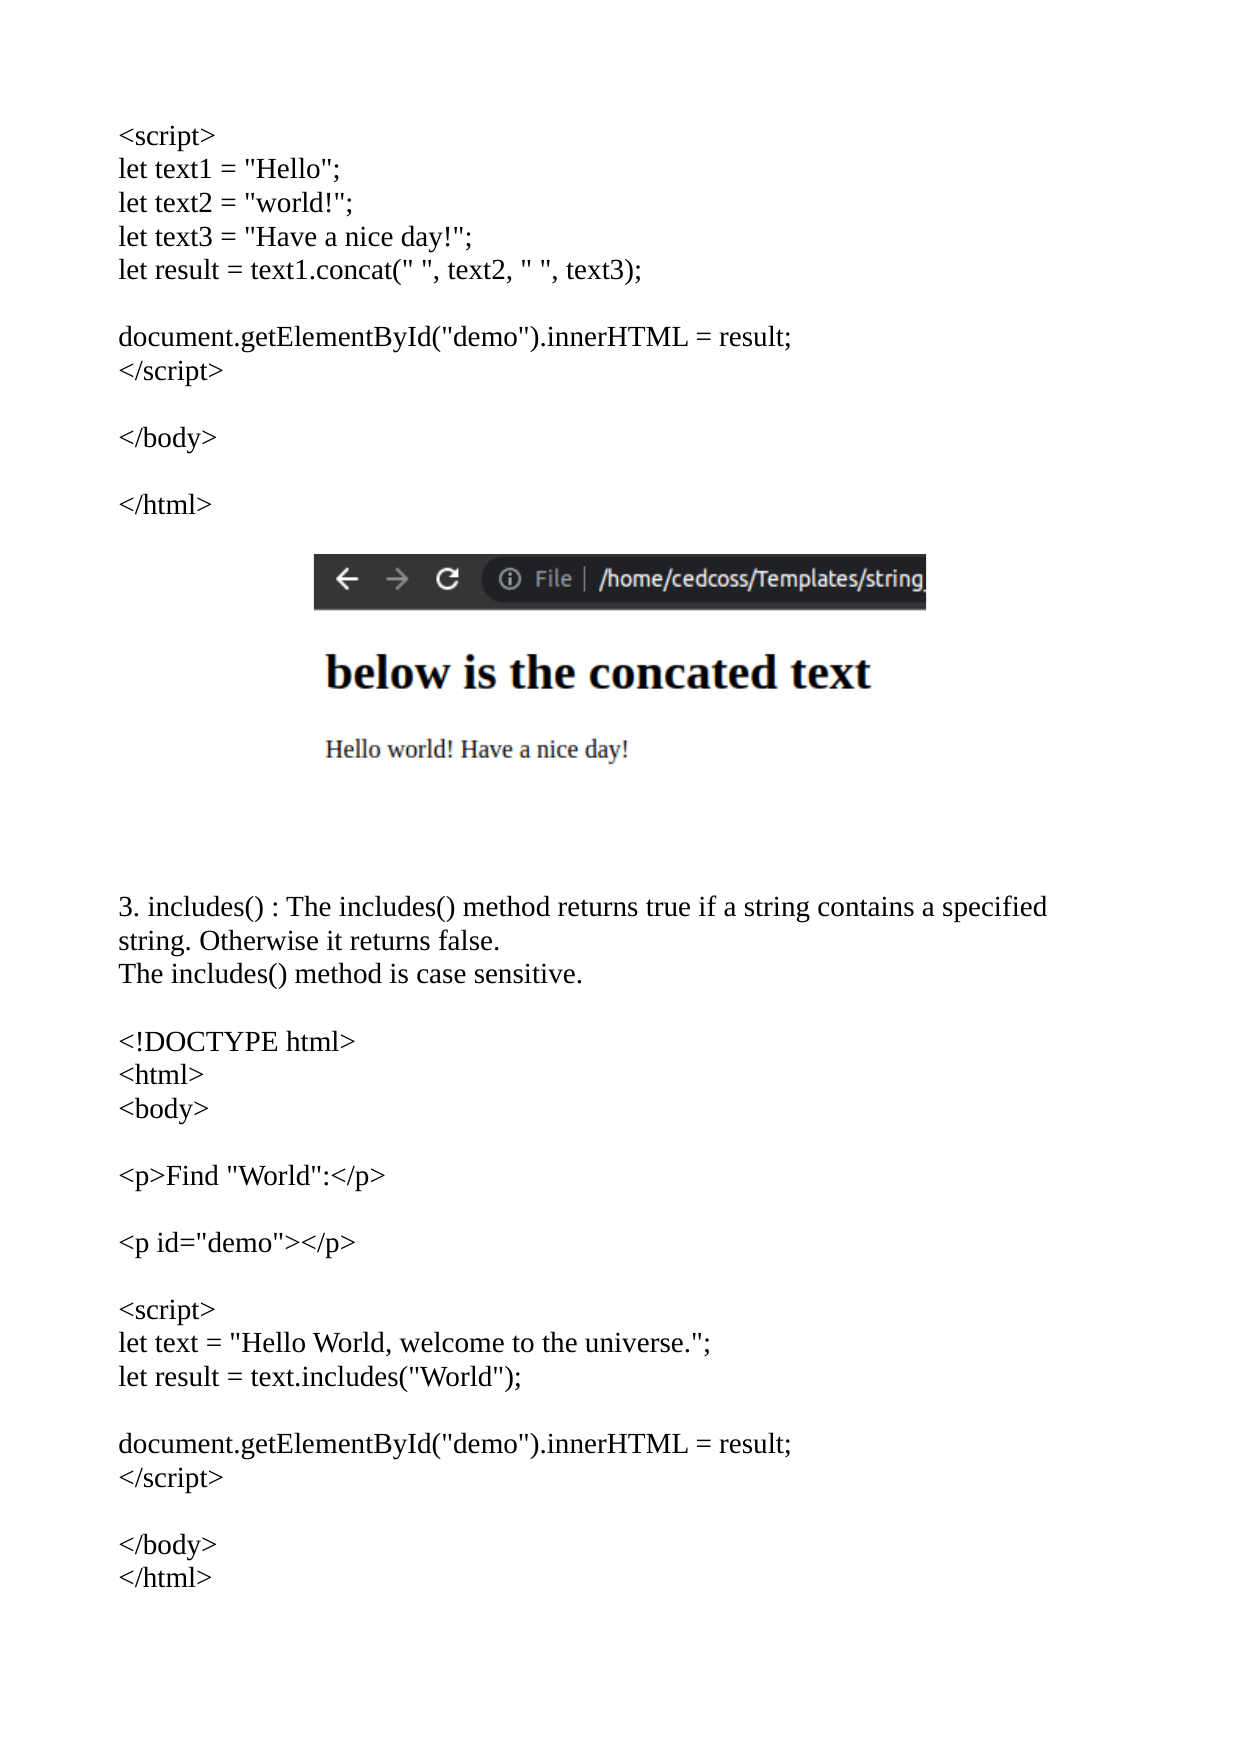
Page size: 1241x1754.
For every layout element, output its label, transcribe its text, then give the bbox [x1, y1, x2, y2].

text <html> [118, 1057, 1122, 1091]
text let result = text1.concat(" ", text2, " ", text3); [118, 252, 1122, 286]
text </script> [118, 1460, 1122, 1493]
text <p id="demo"></p> [118, 1225, 1122, 1258]
text let result = text.includes("World"); [118, 1359, 1122, 1393]
text let text1 = "Hello"; [118, 152, 1122, 185]
text </body> [118, 1527, 1122, 1560]
text <body> [118, 1091, 1122, 1124]
text 3. includes() : The includes() method returns true if a string contains a specified string. Otherwise it returns false. [118, 889, 1122, 957]
text let text = "Hello World, welcome to the universe."; [118, 1326, 1122, 1359]
text The includes() method is case sensitive. [118, 957, 1122, 990]
text document.getElementById("demo").innerHTML = result; [118, 319, 1122, 353]
text let text3 = "Have a nice day!"; [118, 219, 1122, 252]
text <!DOCTYPE html> [118, 1024, 1122, 1057]
text <script> [118, 118, 1122, 152]
picture [313, 554, 927, 816]
text </html> [118, 487, 1122, 521]
text <p>Find "World":</p> [118, 1158, 1122, 1191]
text </body> [118, 420, 1122, 453]
text document.getElementById("demo").innerHTML = result; [118, 1426, 1122, 1460]
text let text2 = "world!"; [118, 185, 1122, 219]
text <script> [118, 1292, 1122, 1326]
text </script> [118, 353, 1122, 386]
text </html> [118, 1560, 1122, 1594]
